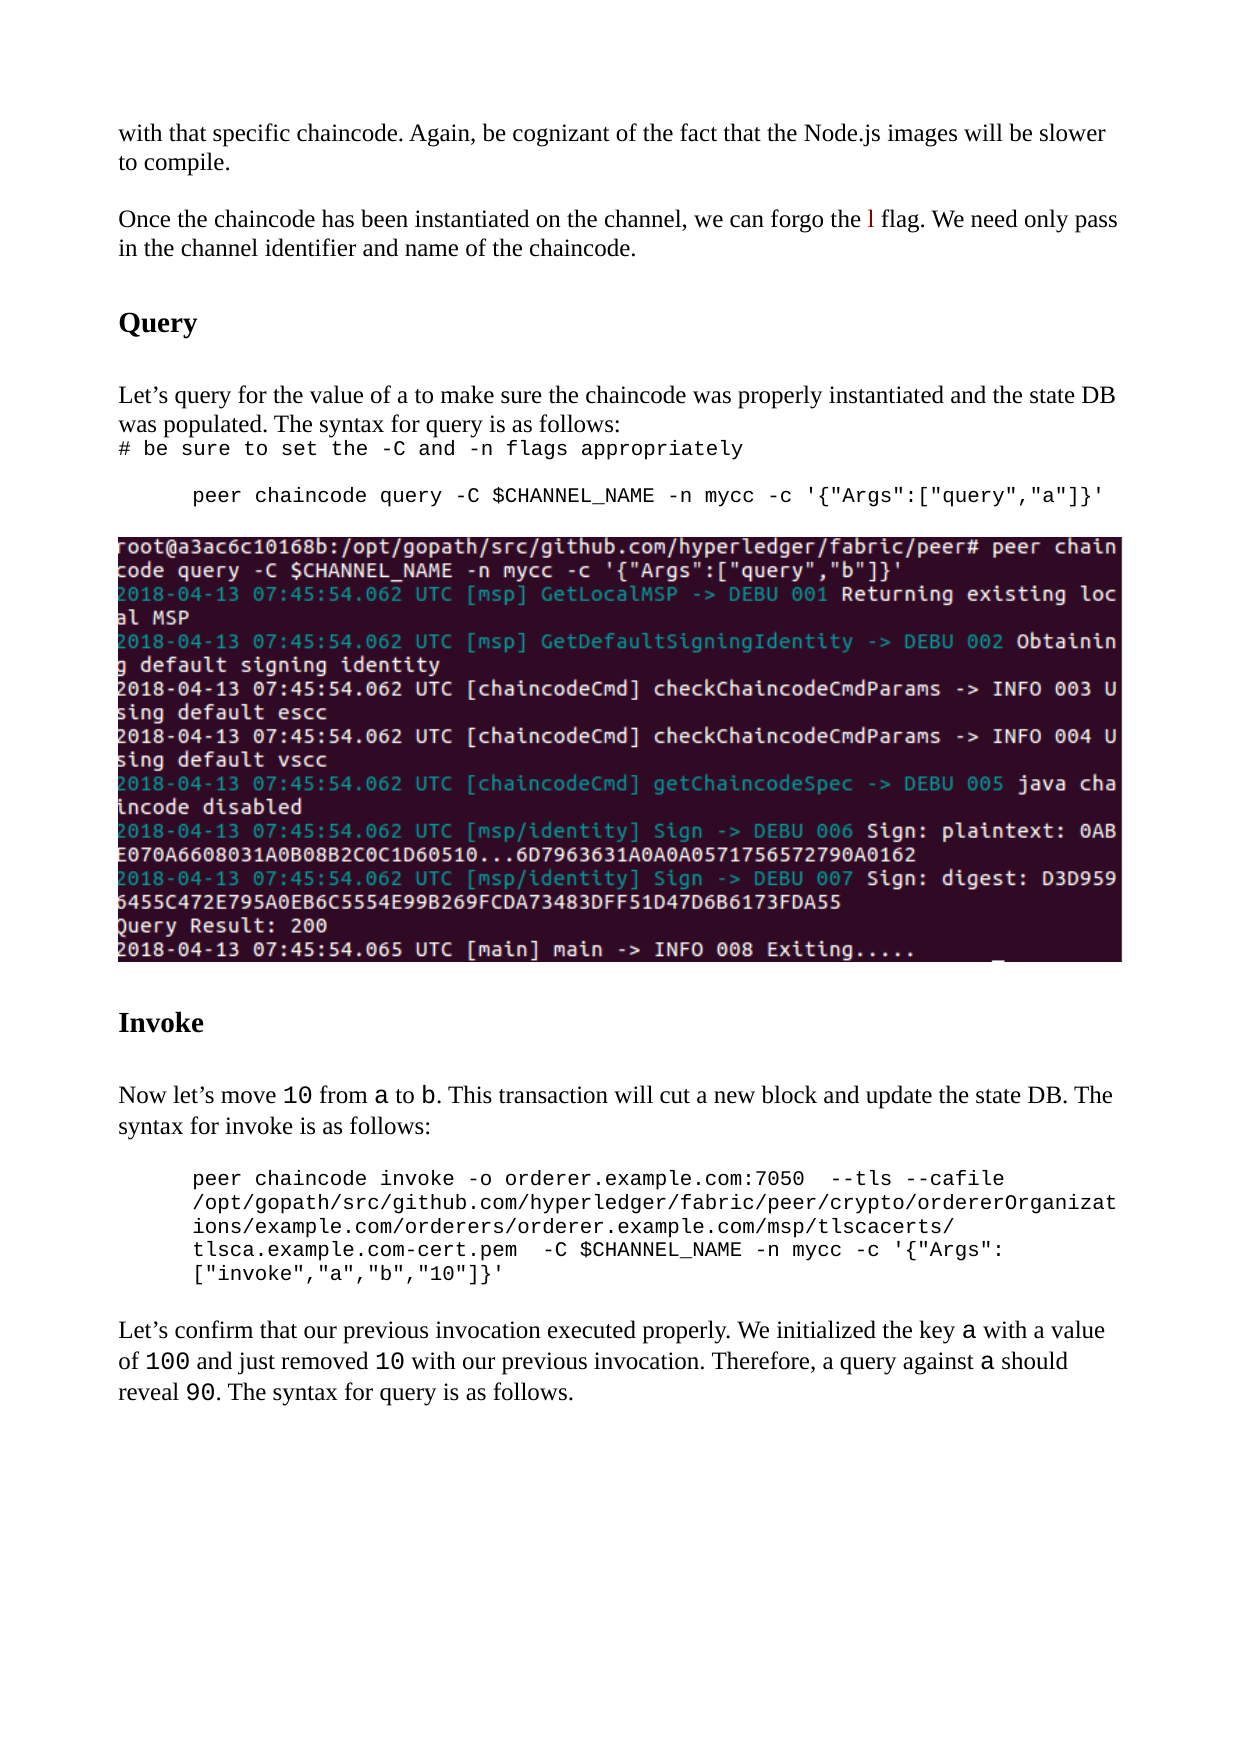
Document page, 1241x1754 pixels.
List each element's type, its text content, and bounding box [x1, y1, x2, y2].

text Let’s query for the value of a to make sure the chaincode was properly instantiated and the state DB was populated. The syntax for query is as follows: [118, 380, 1122, 437]
text Once the chaincode has been instantiated on the channel, we can forgo the l flag. We need only pass in the channel identifier and name of the chaincode. [118, 204, 1122, 262]
text Now let’s move 10 from a to b. This transaction will cut a new block and update the state DB. The syntax for invoke is as follows: [118, 1080, 1122, 1140]
subtitle Query [118, 305, 1122, 339]
text # be sure to set the -C and -n flags appropriately [118, 437, 1122, 461]
text Let’s confirm that our previous invocation executed properly. We initialized the key a with a value of 100 and just removed 10 with our previous invocation. Therefore, a query against a should reveal 90. The syntax for query is as follows. [118, 1315, 1122, 1408]
text with that specific chaincode. Again, be cognizant of the fact that the Node.js images will be slower to compile. [118, 118, 1122, 176]
text peer chaincode invoke -o orderer.example.com:7050 --tls --cafile /opt/gopath/src/github.com/hyperledger/fabric/peer/crypto/ordererOrganizations/example.com/orderers/orderer.example.com/msp/tlscacerts/tlsca.example.com-cert.pem -C $CHANNEL_NAME -n mycc -c '{"Args":["invoke","a","b","10"]}' [192, 1168, 1122, 1287]
text peer chaincode query -C $CHANNEL_NAME -n mycc -c '{"Args":["query","a"]}' [192, 485, 1122, 508]
picture [118, 537, 1123, 962]
subtitle Invoke [118, 1005, 1122, 1039]
